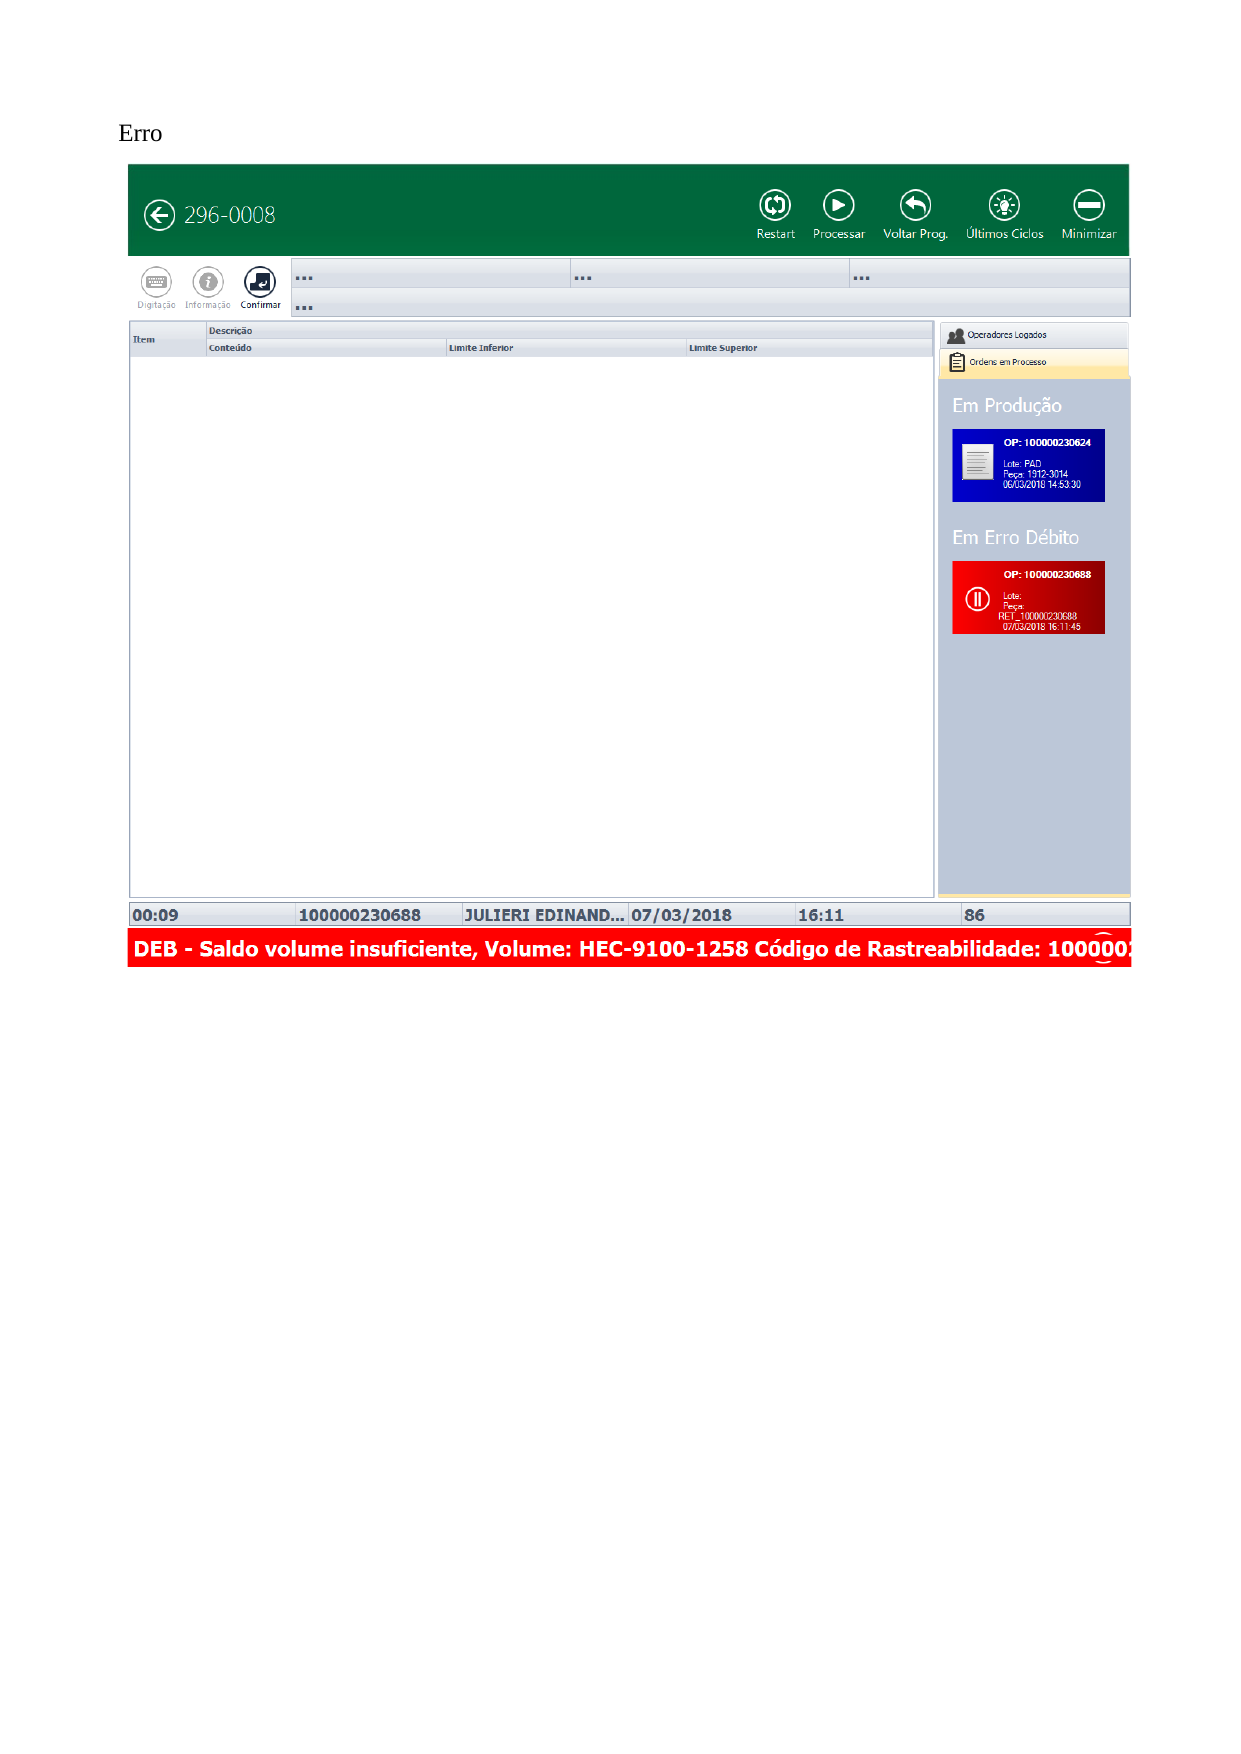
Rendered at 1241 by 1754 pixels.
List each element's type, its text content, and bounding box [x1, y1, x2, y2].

text Erro [118, 118, 1122, 147]
picture [127, 163, 1132, 967]
